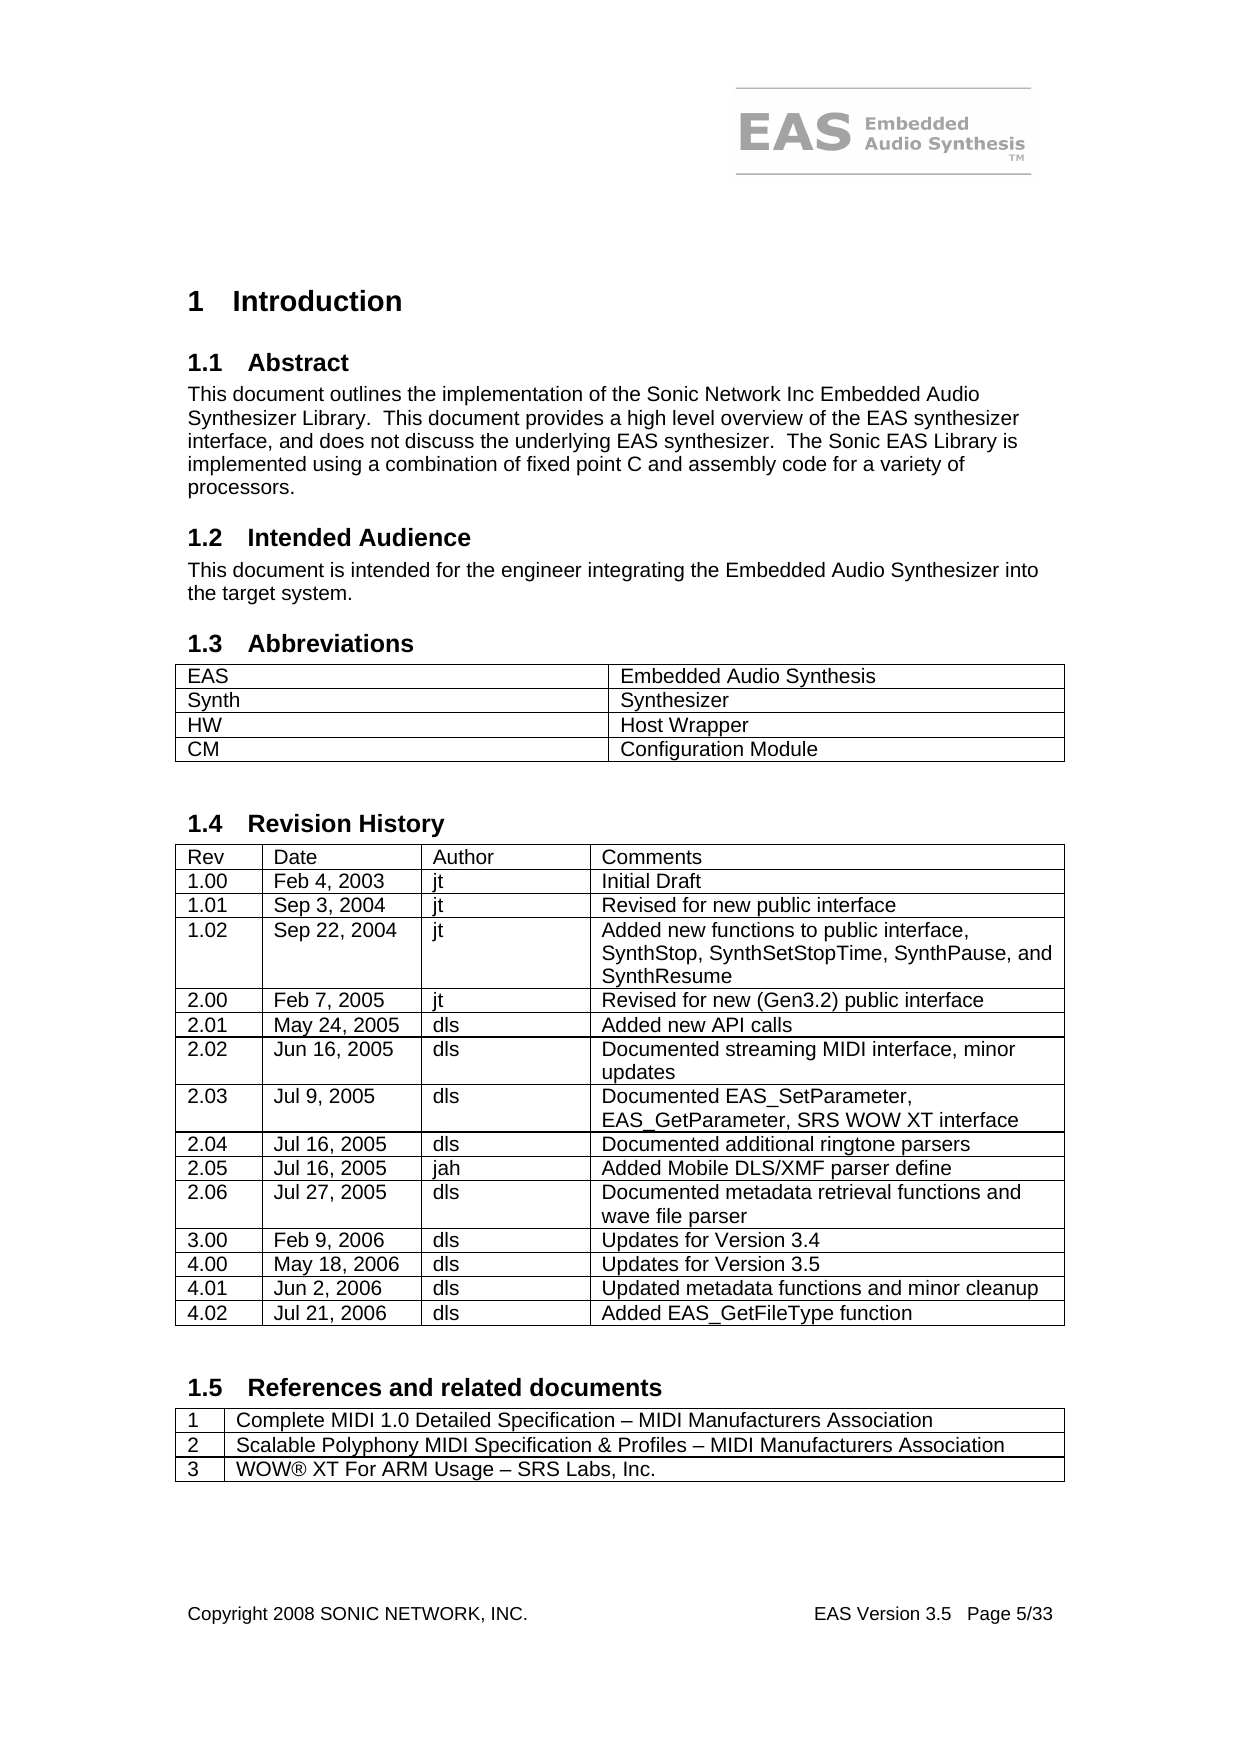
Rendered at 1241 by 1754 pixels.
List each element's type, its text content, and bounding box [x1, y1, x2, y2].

table_cell 2.00 [176, 989, 262, 1012]
table_cell May 18, 2006 [263, 1253, 421, 1276]
table_cell 4.02 [176, 1301, 262, 1324]
table_cell jt [422, 989, 590, 1012]
table_cell 2.05 [176, 1157, 262, 1180]
table_header Author [422, 845, 590, 868]
table_cell Jul 27, 2005 [263, 1181, 421, 1227]
table_cell 4.00 [176, 1253, 262, 1276]
table_cell WOW® XT For ARM Usage – SRS Labs, Inc. [225, 1458, 1064, 1481]
table_cell 2.03 [176, 1085, 262, 1131]
subtitle Intended Audience [187, 524, 1053, 552]
table_header Date [263, 845, 421, 868]
table_cell May 24, 2005 [263, 1013, 421, 1036]
table_cell Sep 3, 2004 [263, 894, 421, 917]
table_header Comments [591, 845, 1064, 868]
table_cell Feb 9, 2006 [263, 1229, 421, 1252]
table_cell 3 [176, 1458, 224, 1481]
table_cell Documented streaming MIDI interface, minor updates [591, 1038, 1064, 1084]
table_cell Feb 7, 2005 [263, 989, 421, 1012]
table_cell Jun 16, 2005 [263, 1038, 421, 1084]
table_cell Added EAS_GetFileType function [591, 1301, 1064, 1324]
table_header 1 [176, 1409, 224, 1432]
subtitle Abbreviations [187, 629, 1053, 657]
table_cell 2.06 [176, 1181, 262, 1227]
table_cell dls [422, 1038, 590, 1084]
table_cell Feb 4, 2003 [263, 870, 421, 893]
table_cell Initial Draft [591, 870, 1064, 893]
subtitle Introduction [187, 285, 1053, 317]
subtitle Revision History [187, 810, 1053, 838]
table_cell Added new API calls [591, 1013, 1064, 1036]
picture [732, 84, 1037, 181]
table_cell 4.01 [176, 1277, 262, 1300]
text This document is intended for the engineer integrating the Embedded Audio Synthesizer into the target system. [187, 558, 1053, 604]
table_cell dls [422, 1301, 590, 1324]
table_cell Jun 2, 2006 [263, 1277, 421, 1300]
table_cell jt [422, 870, 590, 893]
table_cell Jul 16, 2005 [263, 1133, 421, 1156]
table_cell Host Wrapper [609, 713, 1064, 737]
table_cell Synth [176, 689, 608, 712]
table_cell CM [176, 738, 608, 761]
table_cell 1.02 [176, 918, 262, 988]
table_header Complete MIDI 1.0 Detailed Specification – MIDI Manufacturers Association [225, 1409, 1064, 1432]
table_cell jt [422, 894, 590, 917]
table_cell Configuration Module [609, 738, 1064, 761]
table_cell HW [176, 713, 608, 737]
table_cell 3.00 [176, 1229, 262, 1252]
table_cell dls [422, 1013, 590, 1036]
table_cell Jul 16, 2005 [263, 1157, 421, 1180]
table_cell Jul 21, 2006 [263, 1301, 421, 1324]
table_cell dls [422, 1181, 590, 1227]
table_cell Scalable Polyphony MIDI Specification & Profiles – MIDI Manufacturers Association [225, 1433, 1064, 1456]
table_cell dls [422, 1253, 590, 1276]
table_cell Updated metadata functions and minor cleanup [591, 1277, 1064, 1300]
table_cell dls [422, 1133, 590, 1156]
table_cell 2.04 [176, 1133, 262, 1156]
table_cell Revised for new public interface [591, 894, 1064, 917]
table_cell Sep 22, 2004 [263, 918, 421, 988]
table_cell Updates for Version 3.4 [591, 1229, 1064, 1252]
table_cell 2 [176, 1433, 224, 1456]
table_cell jah [422, 1157, 590, 1180]
table_cell Documented metadata retrieval functions and wave file parser [591, 1181, 1064, 1227]
table_cell jt [422, 918, 590, 988]
table_cell Updates for Version 3.5 [591, 1253, 1064, 1276]
table_cell Added new functions to public interface, SynthStop, SynthSetStopTime, SynthPause, and SynthResume [591, 918, 1064, 988]
table_cell dls [422, 1229, 590, 1252]
table_cell Revised for new (Gen3.2) public interface [591, 989, 1064, 1012]
table_cell 2.01 [176, 1013, 262, 1036]
table_cell 1.01 [176, 894, 262, 917]
table_cell Documented EAS_SetParameter, EAS_GetParameter, SRS WOW XT interface [591, 1085, 1064, 1131]
table_cell Added Mobile DLS/XMF parser define [591, 1157, 1064, 1180]
text This document outlines the implementation of the Sonic Network Inc Embedded Audio Synthesizer Library. This document provides a high level overview of the EAS synthesizer interface, and does not discuss the underlying EAS synthesizer. The Sonic EAS Library is implemented using a combination of fixed point C and assembly code for a variety of processors. [187, 383, 1053, 499]
table_cell dls [422, 1085, 590, 1131]
table_cell dls [422, 1277, 590, 1300]
table_header EAS [176, 665, 608, 688]
table_cell Documented additional ringtone parsers [591, 1133, 1064, 1156]
table_cell 1.00 [176, 870, 262, 893]
table_cell 2.02 [176, 1038, 262, 1084]
table_header Embedded Audio Synthesis [609, 665, 1064, 688]
table_cell Synthesizer [609, 689, 1064, 712]
table_header Rev [176, 845, 262, 868]
subtitle References and related documents [187, 1374, 1053, 1402]
table_cell Jul 9, 2005 [263, 1085, 421, 1131]
subtitle Abstract [187, 349, 1053, 377]
